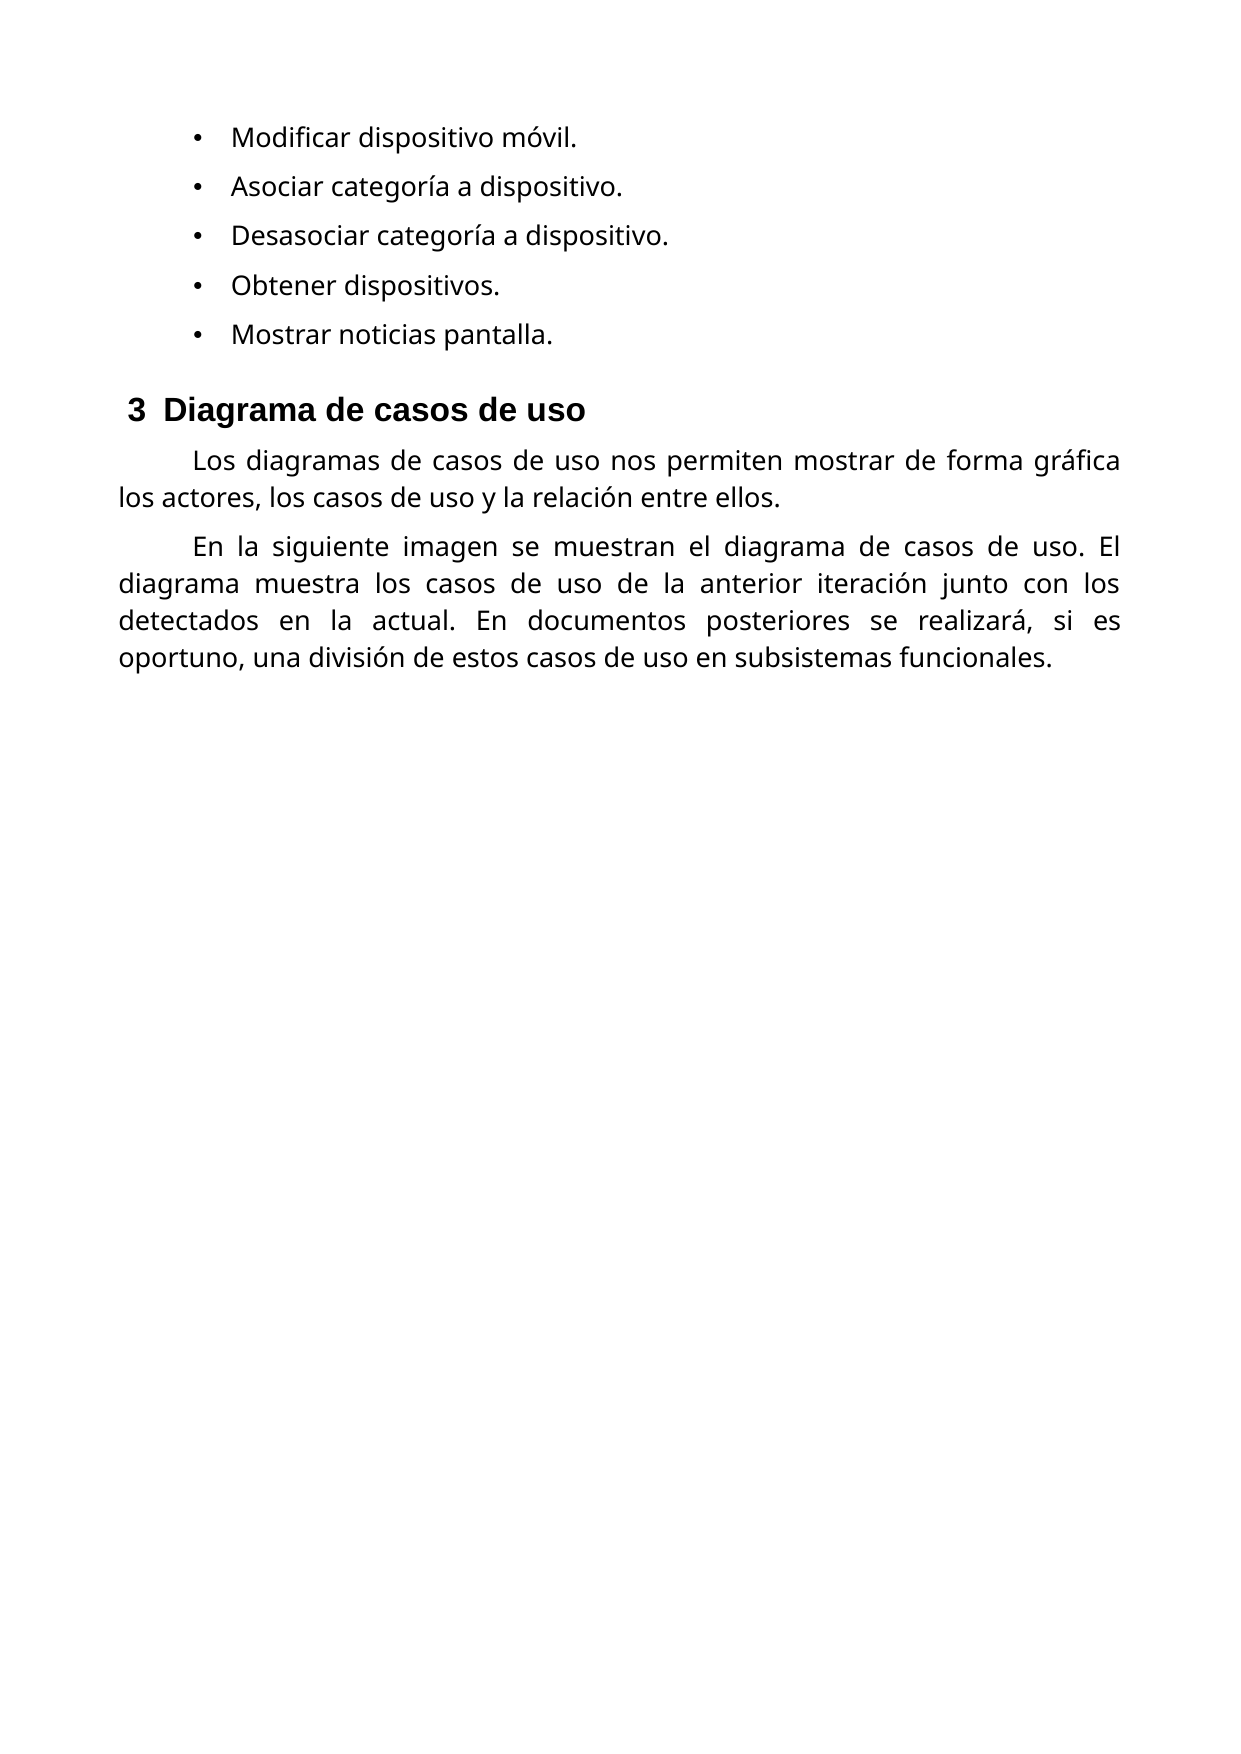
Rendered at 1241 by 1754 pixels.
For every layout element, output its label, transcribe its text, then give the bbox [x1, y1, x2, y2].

list Mostrar noticias pantalla. [193, 316, 1122, 352]
text Los diagramas de casos de uso nos permiten mostrar de forma gráfica los actores, los casos de uso y la relación entre ellos. [118, 441, 1122, 515]
subtitle Diagrama de casos de uso [118, 390, 1122, 429]
list Asociar categoría a dispositivo. [193, 167, 1122, 204]
list Obtener dispositivos. [193, 266, 1122, 303]
text En la siguiente imagen se muestran el diagrama de casos de uso. El diagrama muestra los casos de uso de la anterior iteración junto con los detectados en la actual. En documentos posteriores se realizará, si es oportuno, una división de estos casos de uso en subsistemas funcionales. [118, 527, 1122, 675]
list Modificar dispositivo móvil. [193, 118, 1122, 155]
list Desasociar categoría a dispositivo. [193, 217, 1122, 254]
